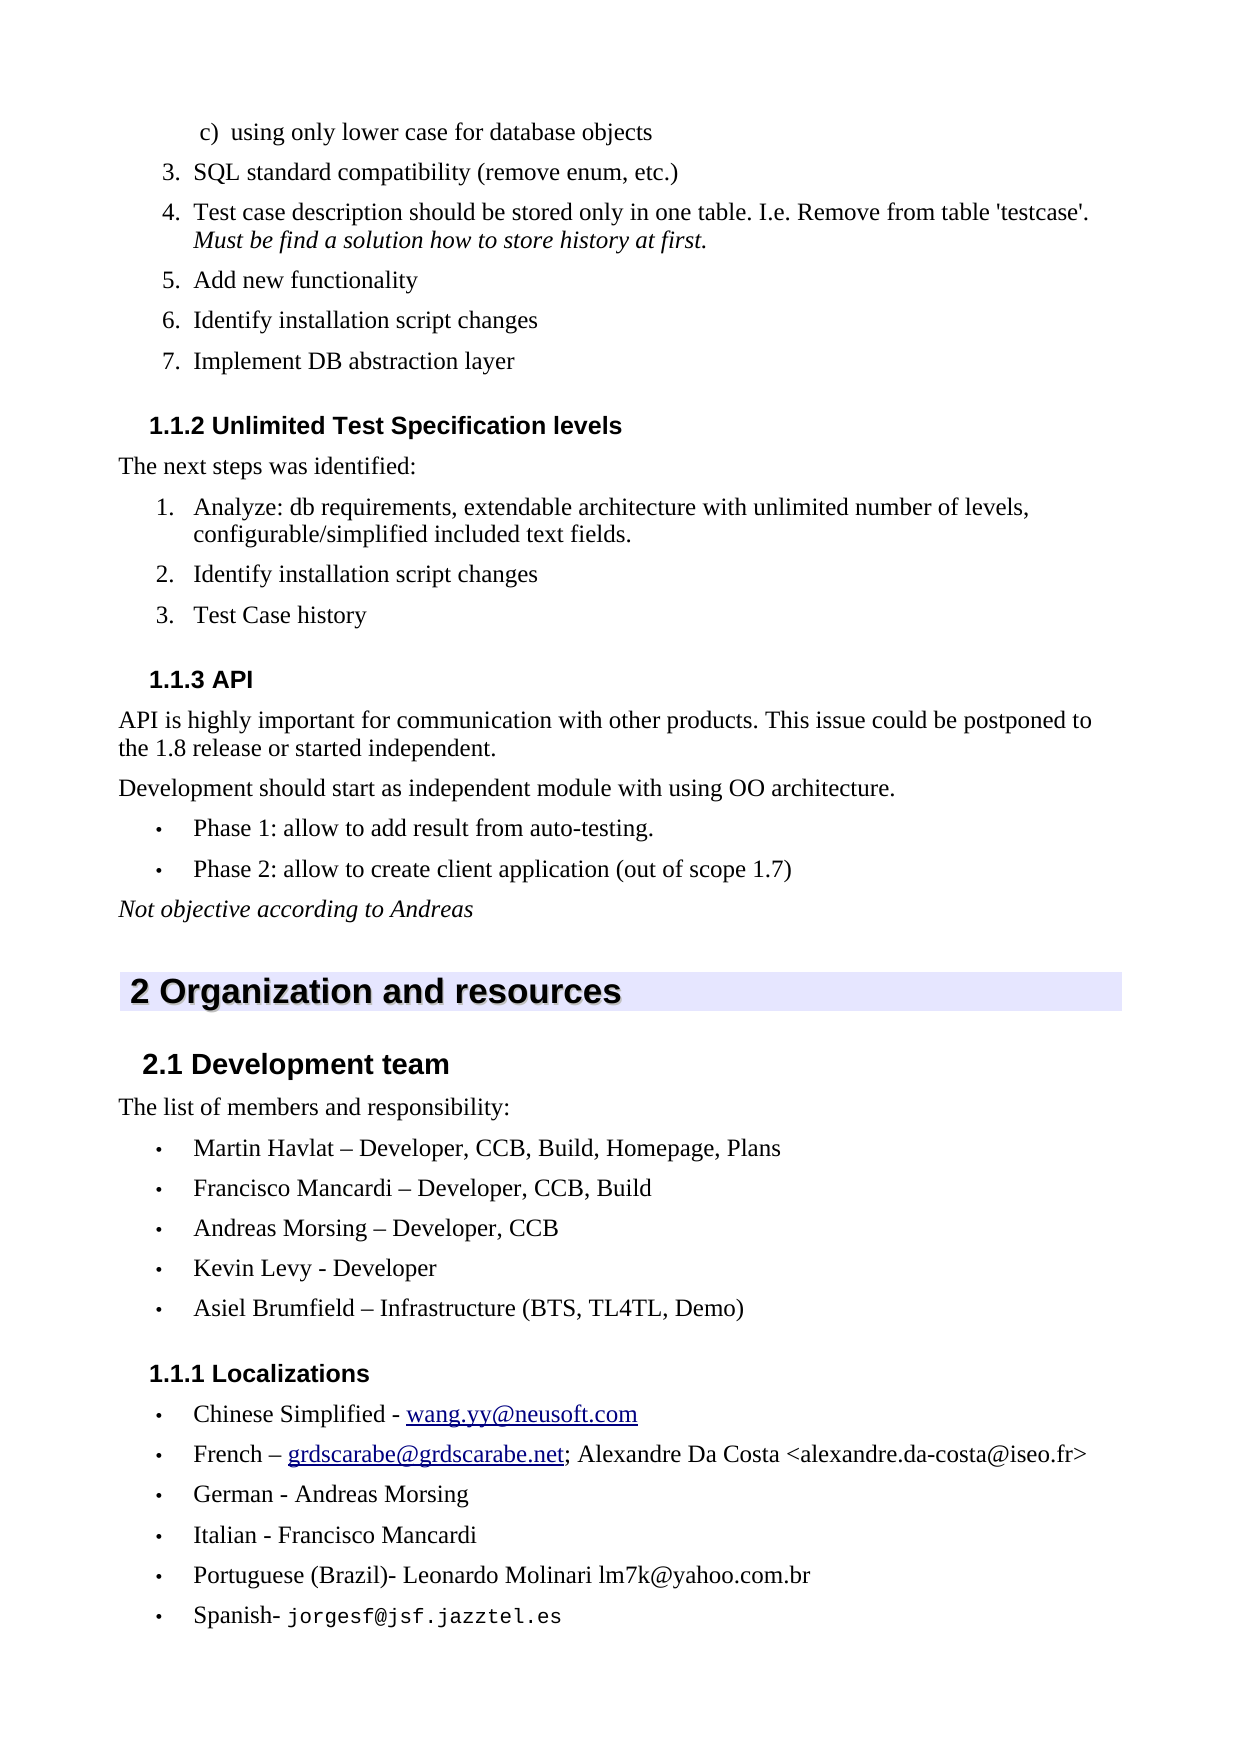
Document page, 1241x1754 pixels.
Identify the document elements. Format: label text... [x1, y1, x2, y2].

list Analyze: db requirements, extendable architecture with unlimited number of levels, configurable/simplified included text fields. [156, 493, 1122, 548]
list SQL standard compatibility (remove enum, etc.) [156, 158, 1122, 186]
list Andreas Morsing – Developer, CCB [156, 1214, 1122, 1242]
list Phase 1: allow to add result from auto-testing. [156, 814, 1122, 842]
list French – grdscarabe@grdscarabe.net; Alexandre Da Costa <alexandre.da-costa@iseo.fr> [156, 1440, 1122, 1468]
list Kevin Levy - Developer [156, 1254, 1122, 1282]
list Add new functionality [156, 266, 1122, 294]
list Spanish- jorgesf@jsf.jazztel.es [156, 1601, 1122, 1630]
subtitle Localizations [142, 1360, 1122, 1388]
text The next steps was identified: [118, 452, 1122, 480]
text The list of members and responsibility: [118, 1093, 1122, 1121]
list Asiel Brumfield – Infrastructure (BTS, TL4TL, Demo) [156, 1294, 1122, 1322]
list Martin Havlat – Developer, CCB, Build, Homepage, Plans [156, 1134, 1122, 1161]
list Test Case history [156, 601, 1122, 628]
list Phase 2: allow to create client application (out of scope 1.7) [156, 855, 1122, 882]
list Chinese Simplified - wang.yy@neusoft.com [156, 1400, 1122, 1428]
subtitle API [142, 666, 1122, 694]
list Identify installation script changes [156, 561, 1122, 588]
text Development should start as independent module with using OO architecture. [118, 774, 1122, 802]
subtitle Organization and resources [120, 972, 1122, 1011]
list Italian - Francisco Mancardi [156, 1521, 1122, 1548]
subtitle Unlimited Test Specification levels [142, 412, 1122, 440]
list German - Andreas Morsing [156, 1481, 1122, 1508]
text API is highly important for communication with other products. This issue could be postponed to the 1.8 release or started independent. [118, 706, 1122, 762]
list Portuguese (Brazil)- Leonardo Molinari lm7k@yahoo.com.br [156, 1561, 1122, 1589]
text Not objective according to Andreas [118, 895, 1122, 923]
list Francisco Mancardi – Developer, CCB, Build [156, 1174, 1122, 1202]
list using only lower case for database objects [193, 118, 1122, 146]
list Identify installation script changes [156, 307, 1122, 334]
list Implement DB abstraction layer [156, 347, 1122, 374]
subtitle Development team [134, 1048, 1122, 1081]
list Test case description should be stored only in one table. I.e. Remove from table 'testcase'. Must be find a solution how to store history at first. [156, 198, 1122, 254]
